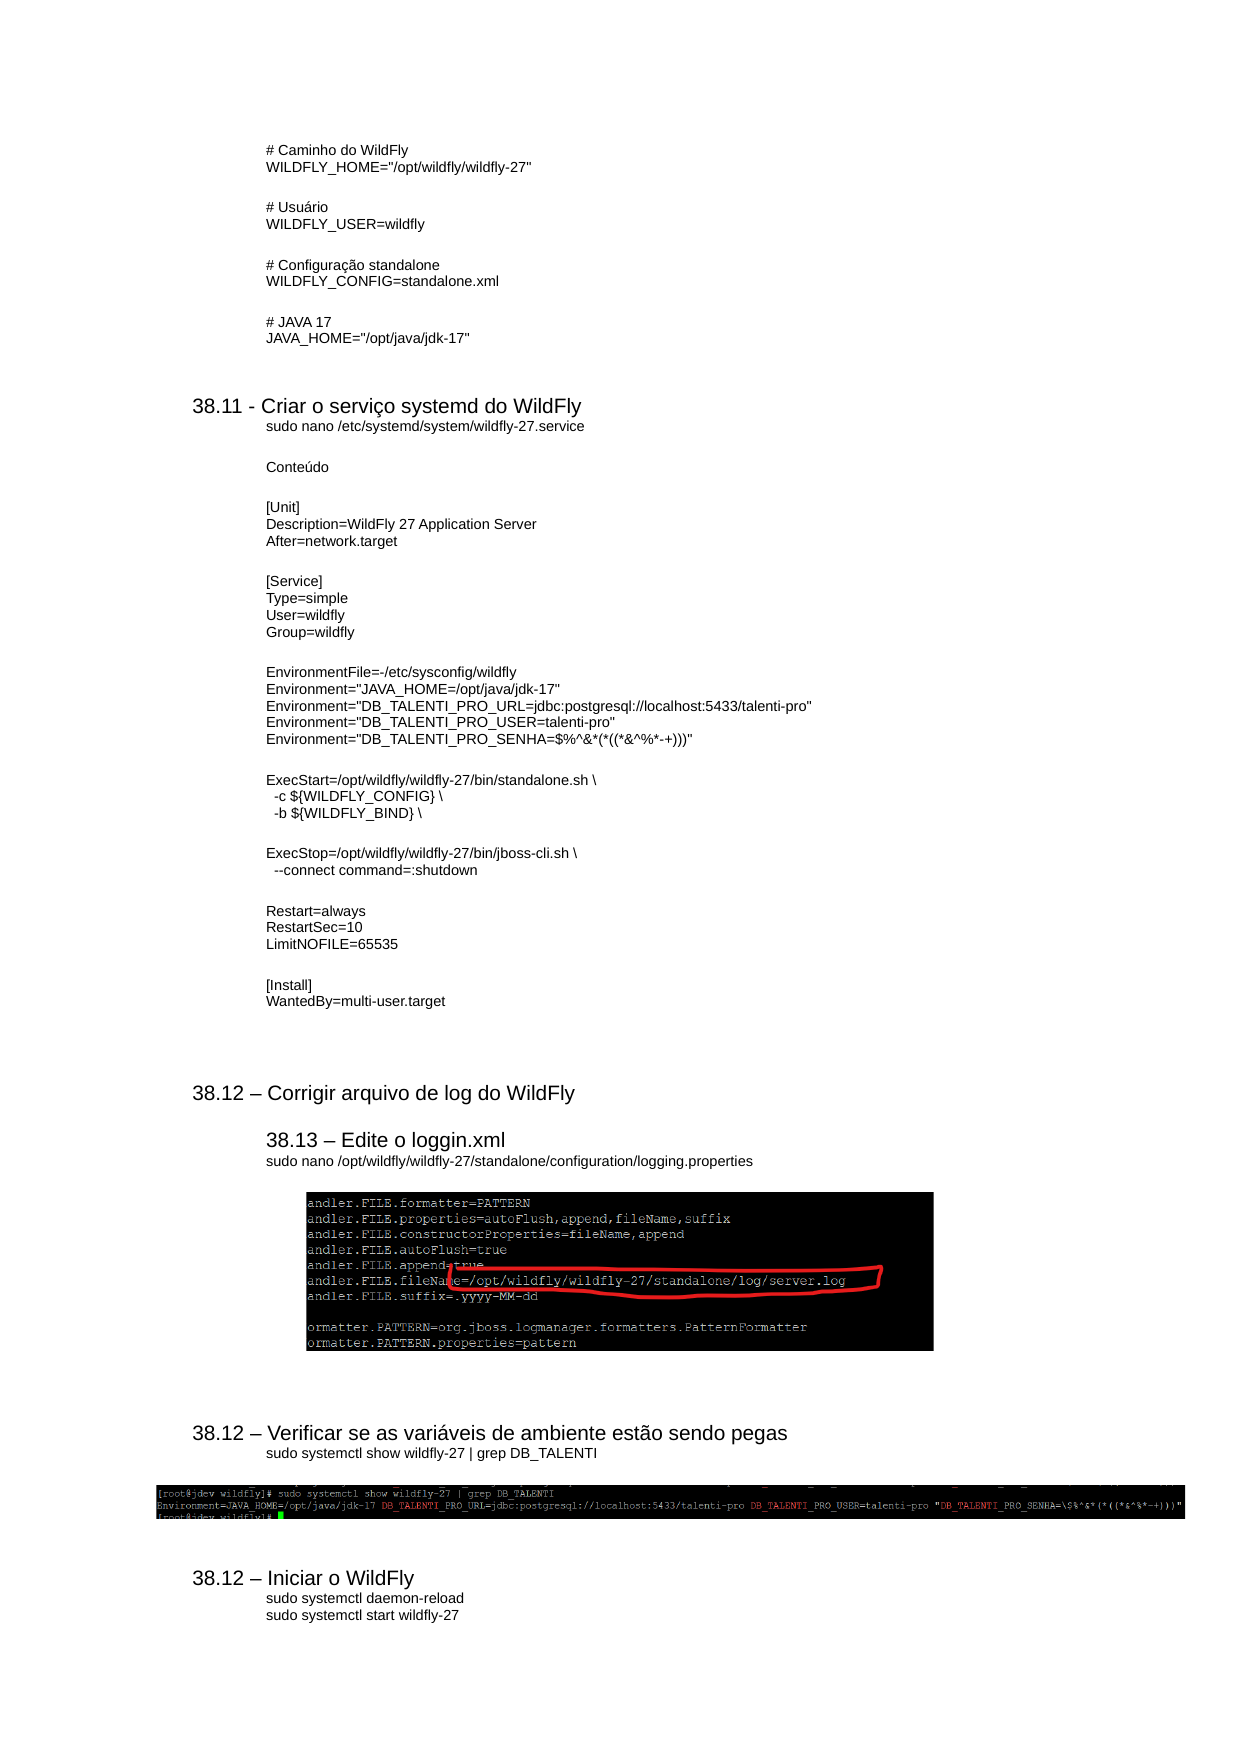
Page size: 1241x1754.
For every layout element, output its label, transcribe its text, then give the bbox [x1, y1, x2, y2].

text EnvironmentFile=-/etc/sysconfig/wildfly [266, 664, 1122, 680]
text 38.12 – Iniciar o WildFly [192, 1566, 1122, 1589]
text RestartSec=10 [266, 919, 1122, 936]
picture [156, 1485, 1186, 1519]
text Environment="DB_TALENTI_PRO_URL=jdbc:postgresql://localhost:5433/talenti-pro" [266, 697, 1122, 714]
text [Install] [266, 976, 1122, 993]
text Group=wildfly [266, 623, 1122, 640]
text Restart=always [266, 902, 1122, 919]
text # Configuração standalone [266, 256, 1122, 273]
text sudo systemctl daemon-reload [192, 1589, 1122, 1606]
text sudo systemctl show wildfly-27 | grep DB_TALENTI [266, 1445, 1122, 1462]
text 38.12 – Verificar se as variáveis de ambiente estão sendo pegas [192, 1421, 1122, 1445]
text Environment="JAVA_HOME=/opt/java/jdk-17" [266, 680, 1122, 697]
text sudo nano /opt/wildfly/wildfly-27/standalone/configuration/logging.properties [266, 1152, 1122, 1169]
text [Service] [266, 573, 1122, 590]
text Environment="DB_TALENTI_PRO_USER=talenti-pro" [266, 714, 1122, 731]
text WILDFLY_HOME="/opt/wildfly/wildfly-27" [266, 158, 1122, 175]
text ExecStop=/opt/wildfly/wildfly-27/bin/jboss-cli.sh \ [266, 845, 1122, 862]
text WILDFLY_USER=wildfly [266, 216, 1122, 232]
text LimitNOFILE=65535 [266, 936, 1122, 953]
text --connect command=:shutdown [266, 862, 1122, 879]
text 38.13 – Edite o loggin.xml [266, 1128, 1122, 1152]
text ExecStart=/opt/wildfly/wildfly-27/bin/standalone.sh \ [266, 771, 1122, 788]
text # Usuário [266, 199, 1122, 216]
picture [306, 1192, 934, 1351]
text [Unit] [266, 499, 1122, 516]
text Environment="DB_TALENTI_PRO_SENHA=$%^&*(*((*&^%*-+)))" [266, 731, 1122, 747]
text # Caminho do WildFly [266, 142, 1122, 158]
text JAVA_HOME="/opt/java/jdk-17" [266, 330, 1122, 347]
text Description=WildFly 27 Application Server [266, 516, 1122, 532]
text sudo nano /etc/systemd/system/wildfly-27.service [266, 418, 1122, 435]
text 38.11 - Criar o serviço systemd do WildFly [192, 394, 1122, 418]
text -b ${WILDFLY_BIND} \ [266, 805, 1122, 821]
text 38.12 – Corrigir arquivo de log do WildFly [192, 1081, 1122, 1105]
text # JAVA 17 [266, 313, 1122, 330]
text WILDFLY_CONFIG=standalone.xml [266, 273, 1122, 290]
text Type=simple [266, 590, 1122, 606]
text User=wildfly [266, 606, 1122, 623]
text -c ${WILDFLY_CONFIG} \ [266, 788, 1122, 805]
text After=network.target [266, 532, 1122, 549]
text WantedBy=multi-user.target [266, 993, 1122, 1010]
text sudo systemctl start wildfly-27 [266, 1606, 1122, 1623]
text Conteúdo [266, 458, 1122, 475]
